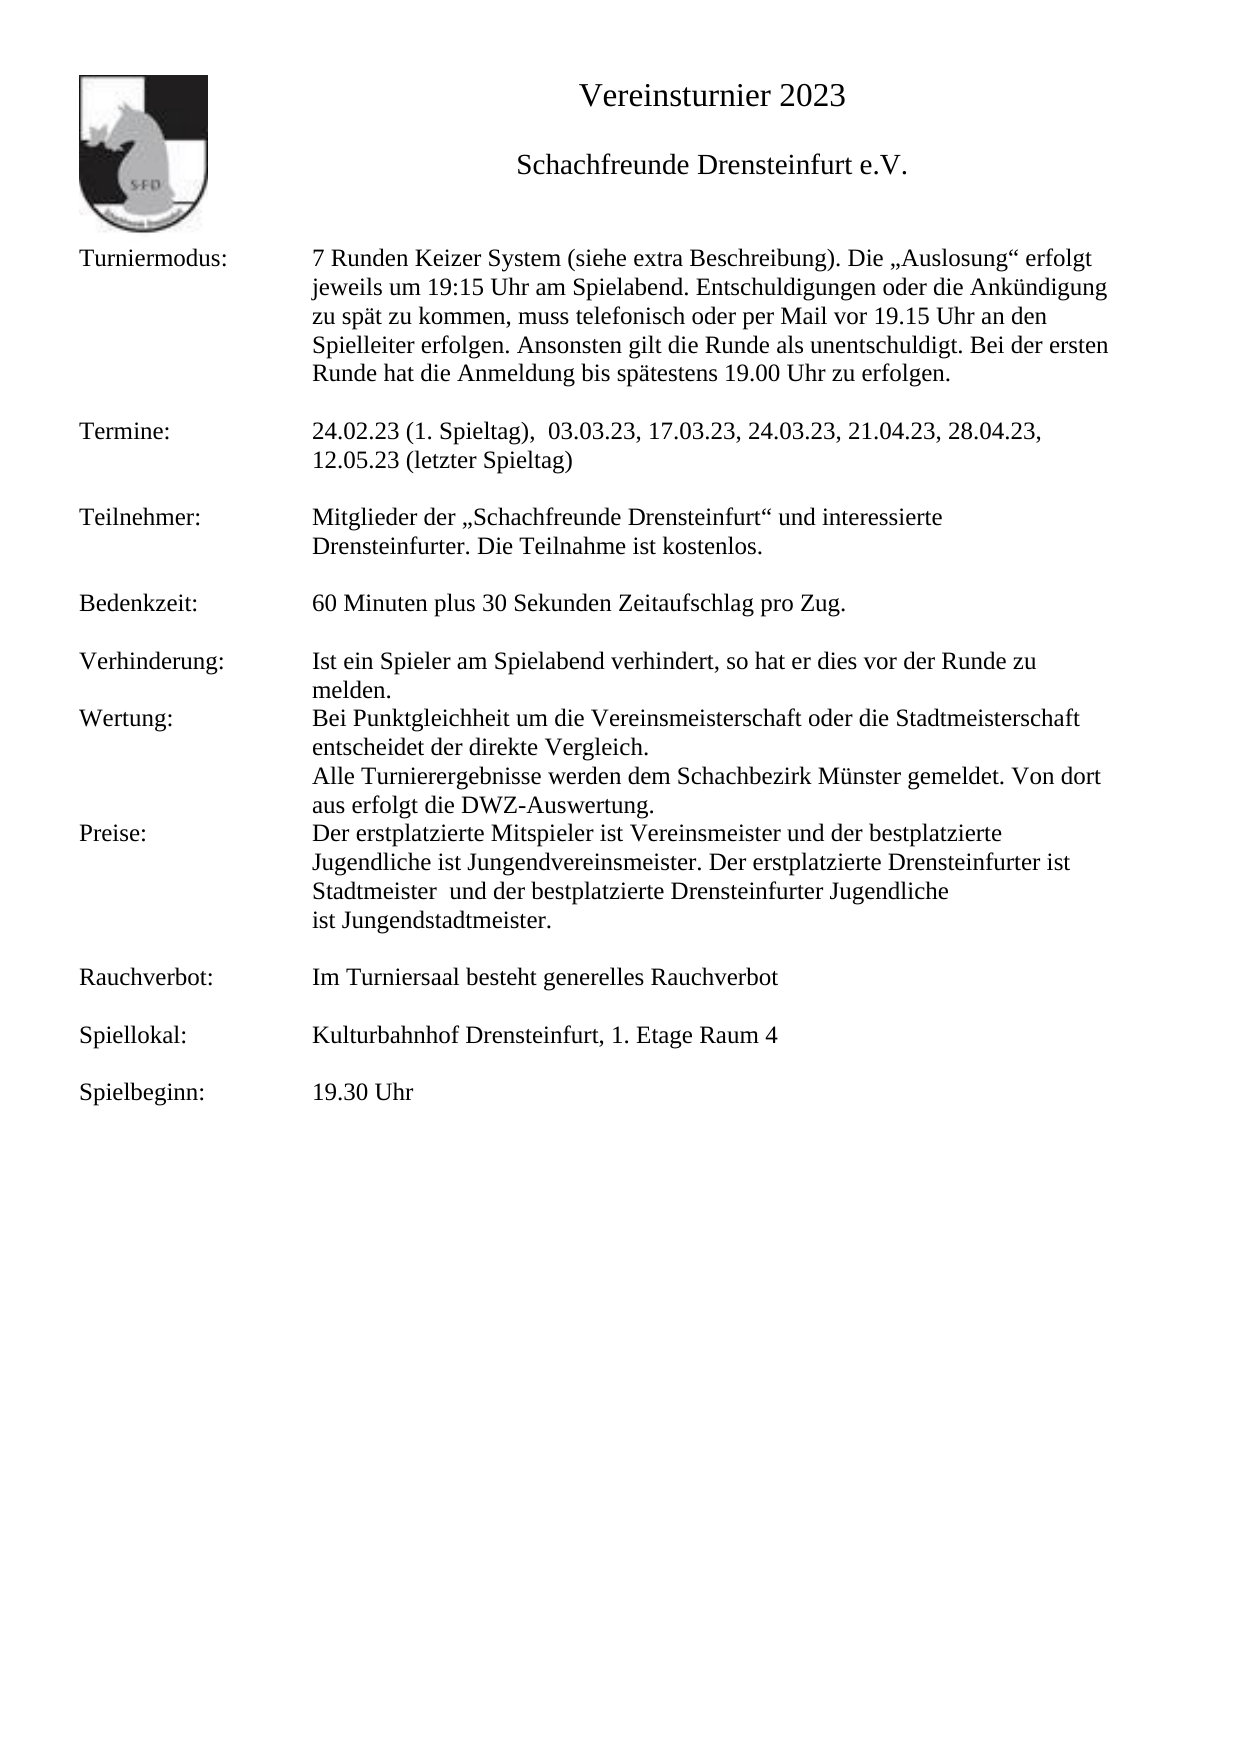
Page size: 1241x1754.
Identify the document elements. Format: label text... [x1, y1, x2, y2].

table_cell Rauchverbot: [68, 962, 301, 1020]
table_cell Mitglieder der „Schachfreunde Drensteinfurt“ und interessierte Drensteinfurter. Die Teilnahme ist kostenlos. [301, 502, 1127, 588]
table_cell Turniermodus: [68, 244, 301, 416]
table_cell Teilnehmer: [68, 502, 301, 588]
table_cell Bedenkzeit: [68, 589, 301, 646]
table_cell Kulturbahnhof Drensteinfurt, 1. Etage Raum 4 [301, 1020, 1127, 1077]
table_cell Verhinderung: [68, 646, 301, 703]
table_cell Der erstplatzierte Mitspieler ist Vereinsmeister und der bestplatzierte Jugendliche ist Jungendvereinsmeister. Der erstplatzierte Drensteinfurter ist Stadtmeister und der bestplatzierte Drensteinfurter Jugendliche ist Jungendstadtmeister. [301, 819, 1127, 962]
table_header Vereinsturnier 2023 Schachfreunde Drensteinfurt e.V. [301, 75, 1127, 243]
table_cell 24.02.23 (1. Spieltag), 03.03.23, 17.03.23, 24.03.23, 21.04.23, 28.04.23, 12.05.23 (letzter Spieltag) [301, 416, 1127, 502]
table_header [208, 75, 301, 243]
table_cell Wertung: [68, 704, 301, 818]
table_cell 60 Minuten plus 30 Sekunden Zeitaufschlag pro Zug. [301, 589, 1127, 646]
table_cell 7 Runden Keizer System (siehe extra Beschreibung). Die „Auslosung“ erfolgt jeweils um 19:15 Uhr am Spielabend. Entschuldigungen oder die Ankündigung zu spät zu kommen, muss telefonisch oder per Mail vor 19.15 Uhr an den Spielleiter erfolgen. Ansonsten gilt die Runde als unentschuldigt. Bei der ersten Runde hat die Anmeldung bis spätestens 19.00 Uhr zu erfolgen. [301, 244, 1127, 416]
picture [79, 75, 208, 244]
table_cell 19.30 Uhr [301, 1077, 1127, 1135]
table_header [68, 75, 79, 243]
table_cell Im Turniersaal besteht generelles Rauchverbot [301, 962, 1127, 1020]
table_cell Preise: [68, 819, 301, 962]
table_cell Termine: [68, 416, 301, 502]
table_cell Spiellokal: [68, 1020, 301, 1077]
table_cell Spielbeginn: [68, 1077, 301, 1135]
table_cell Ist ein Spieler am Spielabend verhindert, so hat er dies vor der Runde zu melden. [301, 646, 1127, 703]
table_cell Bei Punktgleichheit um die Vereinsmeisterschaft oder die Stadtmeisterschaft entscheidet der direkte Vergleich. Alle Turnierergebnisse werden dem Schachbezirk Münster gemeldet. Von dort aus erfolgt die DWZ-Auswertung. [301, 704, 1127, 818]
